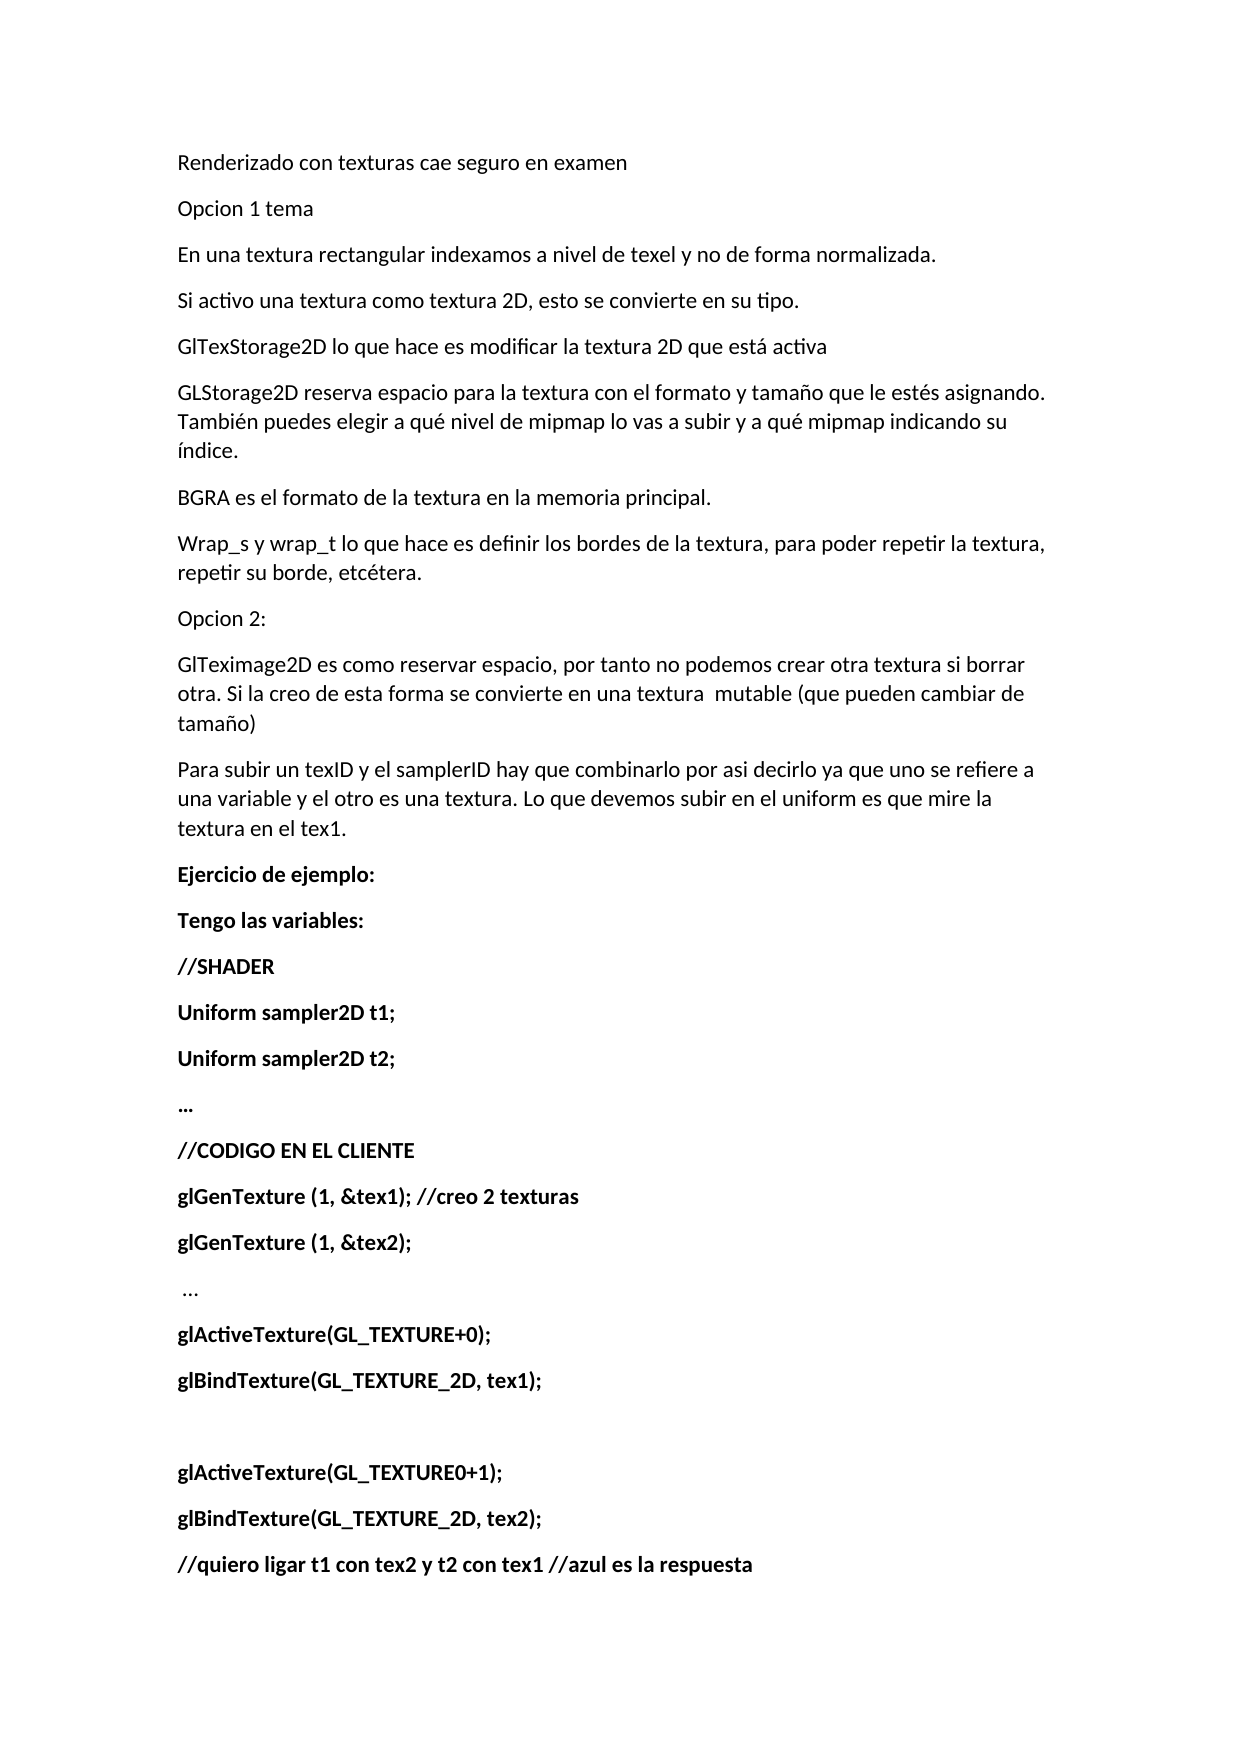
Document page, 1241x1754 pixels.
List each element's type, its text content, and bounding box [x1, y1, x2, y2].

text glGenTexture (1, &tex2); [177, 1228, 1063, 1256]
text //CODIGO EN EL CLIENTE [177, 1136, 1063, 1164]
text Si activo una textura como textura 2D, esto se convierte en su tipo. [177, 286, 1063, 314]
text glGenTexture (1, &tex1); //creo 2 texturas [177, 1182, 1063, 1210]
text Uniform sampler2D t2; [177, 1044, 1063, 1072]
text glActiveTexture(GL_TEXTURE0+1); [177, 1458, 1063, 1486]
text En una textura rectangular indexamos a nivel de texel y no de forma normalizada. [177, 240, 1063, 268]
text Uniform sampler2D t1; [177, 998, 1063, 1026]
text //SHADER [177, 952, 1063, 980]
text BGRA es el formato de la textura en la memoria principal. [177, 483, 1063, 511]
text Tengo las variables: [177, 906, 1063, 934]
text glActiveTexture(GL_TEXTURE+0); [177, 1320, 1063, 1348]
text … [177, 1274, 1063, 1302]
text Para subir un texID y el samplerID hay que combinarlo por asi decirlo ya que uno se refiere a una variable y el otro es una textura. Lo que devemos subir en el uniform es que mire la textura en el tex1. [177, 755, 1063, 842]
text glBindTexture(GL_TEXTURE_2D, tex2); [177, 1504, 1063, 1532]
text Renderizado con texturas cae seguro en examen [177, 148, 1063, 176]
text GLStorage2D reserva espacio para la textura con el formato y tamaño que le estés asignando. También puedes elegir a qué nivel de mipmap lo vas a subir y a qué mipmap indicando su índice. [177, 378, 1063, 464]
text Wrap_s y wrap_t lo que hace es definir los bordes de la textura, para poder repetir la textura, repetir su borde, etcétera. [177, 529, 1063, 586]
text … [177, 1090, 1063, 1118]
text Ejercicio de ejemplo: [177, 860, 1063, 888]
text //quiero ligar t1 con tex2 y t2 con tex1 //azul es la respuesta [177, 1550, 1063, 1578]
text glBindTexture(GL_TEXTURE_2D, tex1); [177, 1366, 1063, 1394]
text GlTeximage2D es como reservar espacio, por tanto no podemos crear otra textura si borrar otra. Si la creo de esta forma se convierte en una textura mutable (que pueden cambiar de tamaño) [177, 650, 1063, 737]
text Opcion 2: [177, 604, 1063, 632]
text Opcion 1 tema [177, 194, 1063, 222]
text GlTexStorage2D lo que hace es modificar la textura 2D que está activa [177, 332, 1063, 360]
